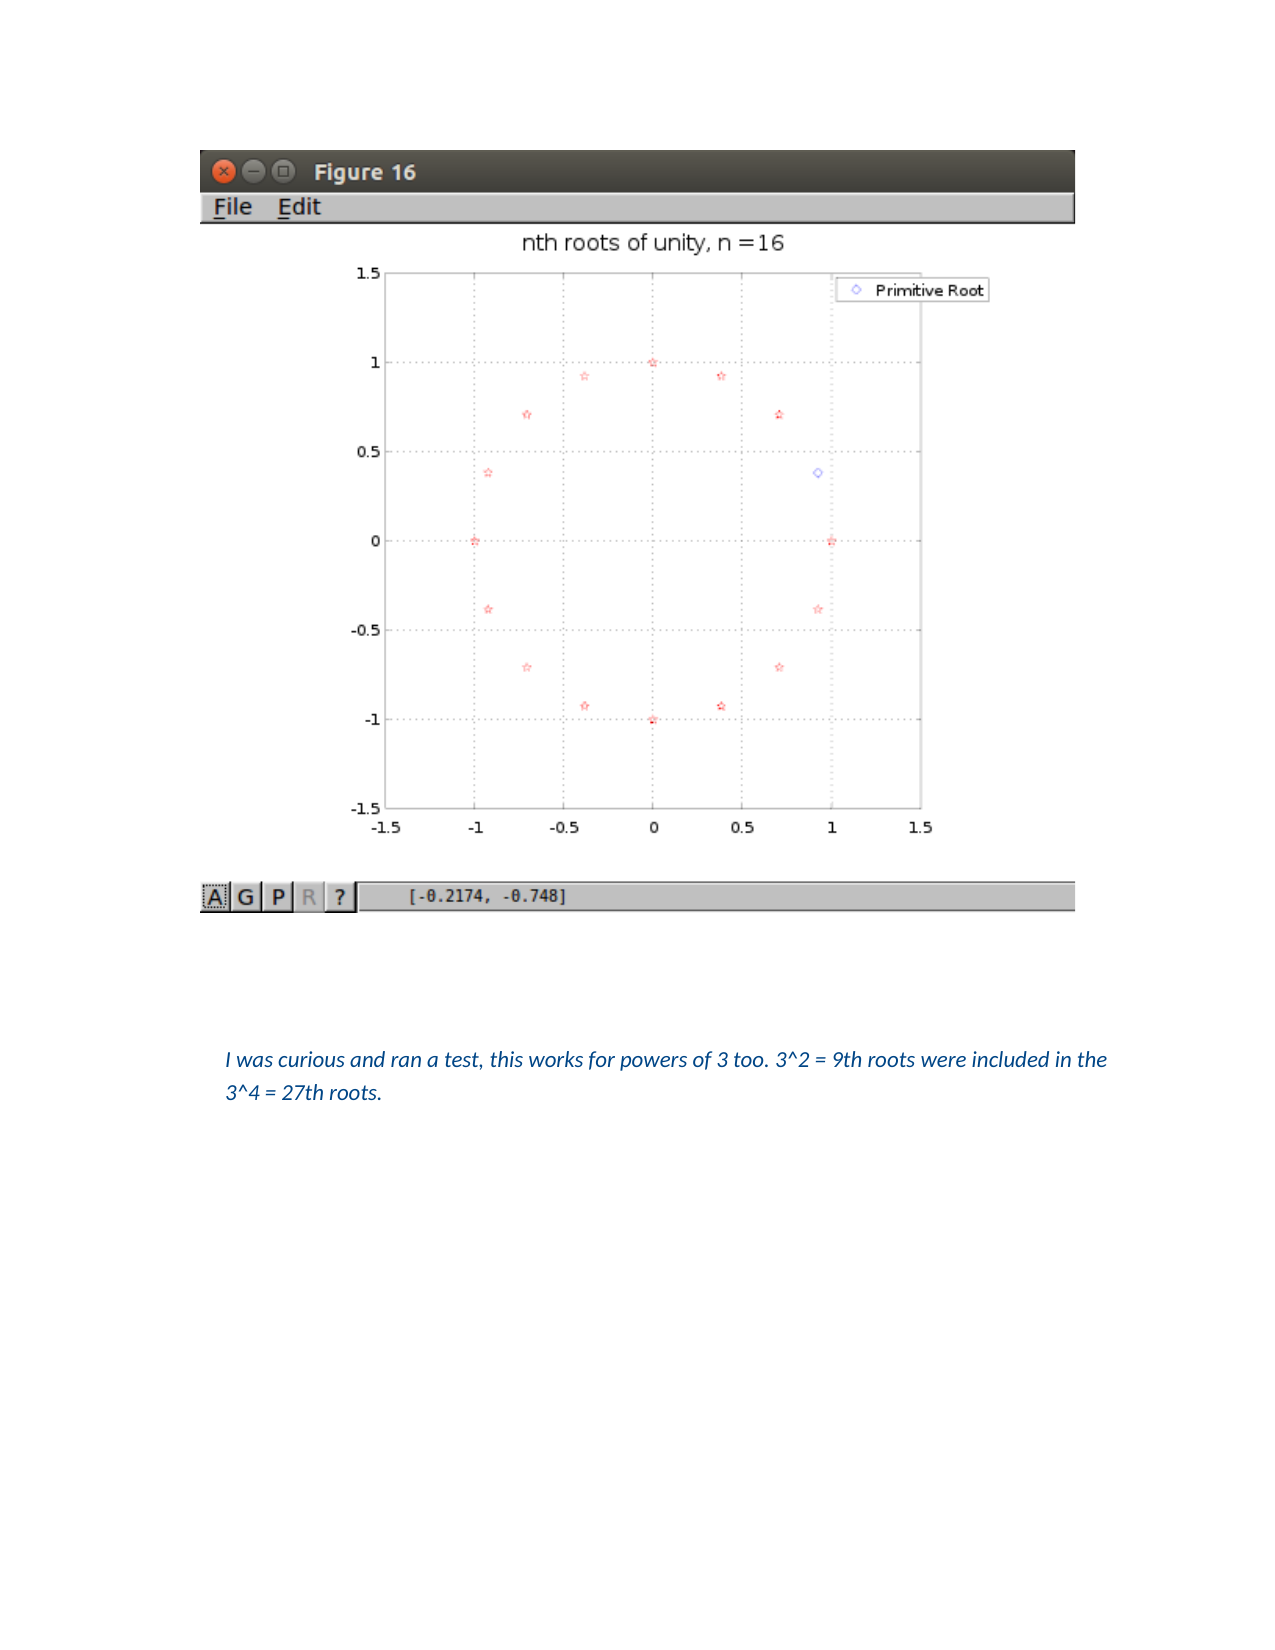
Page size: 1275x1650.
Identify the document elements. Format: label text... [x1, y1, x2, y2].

list I was curious and ran a test, this works for powers of 3 too. 3^2 = 9th roots were included in the 3^4 = 27th roots. [225, 1045, 1125, 1106]
picture [200, 150, 1075, 913]
